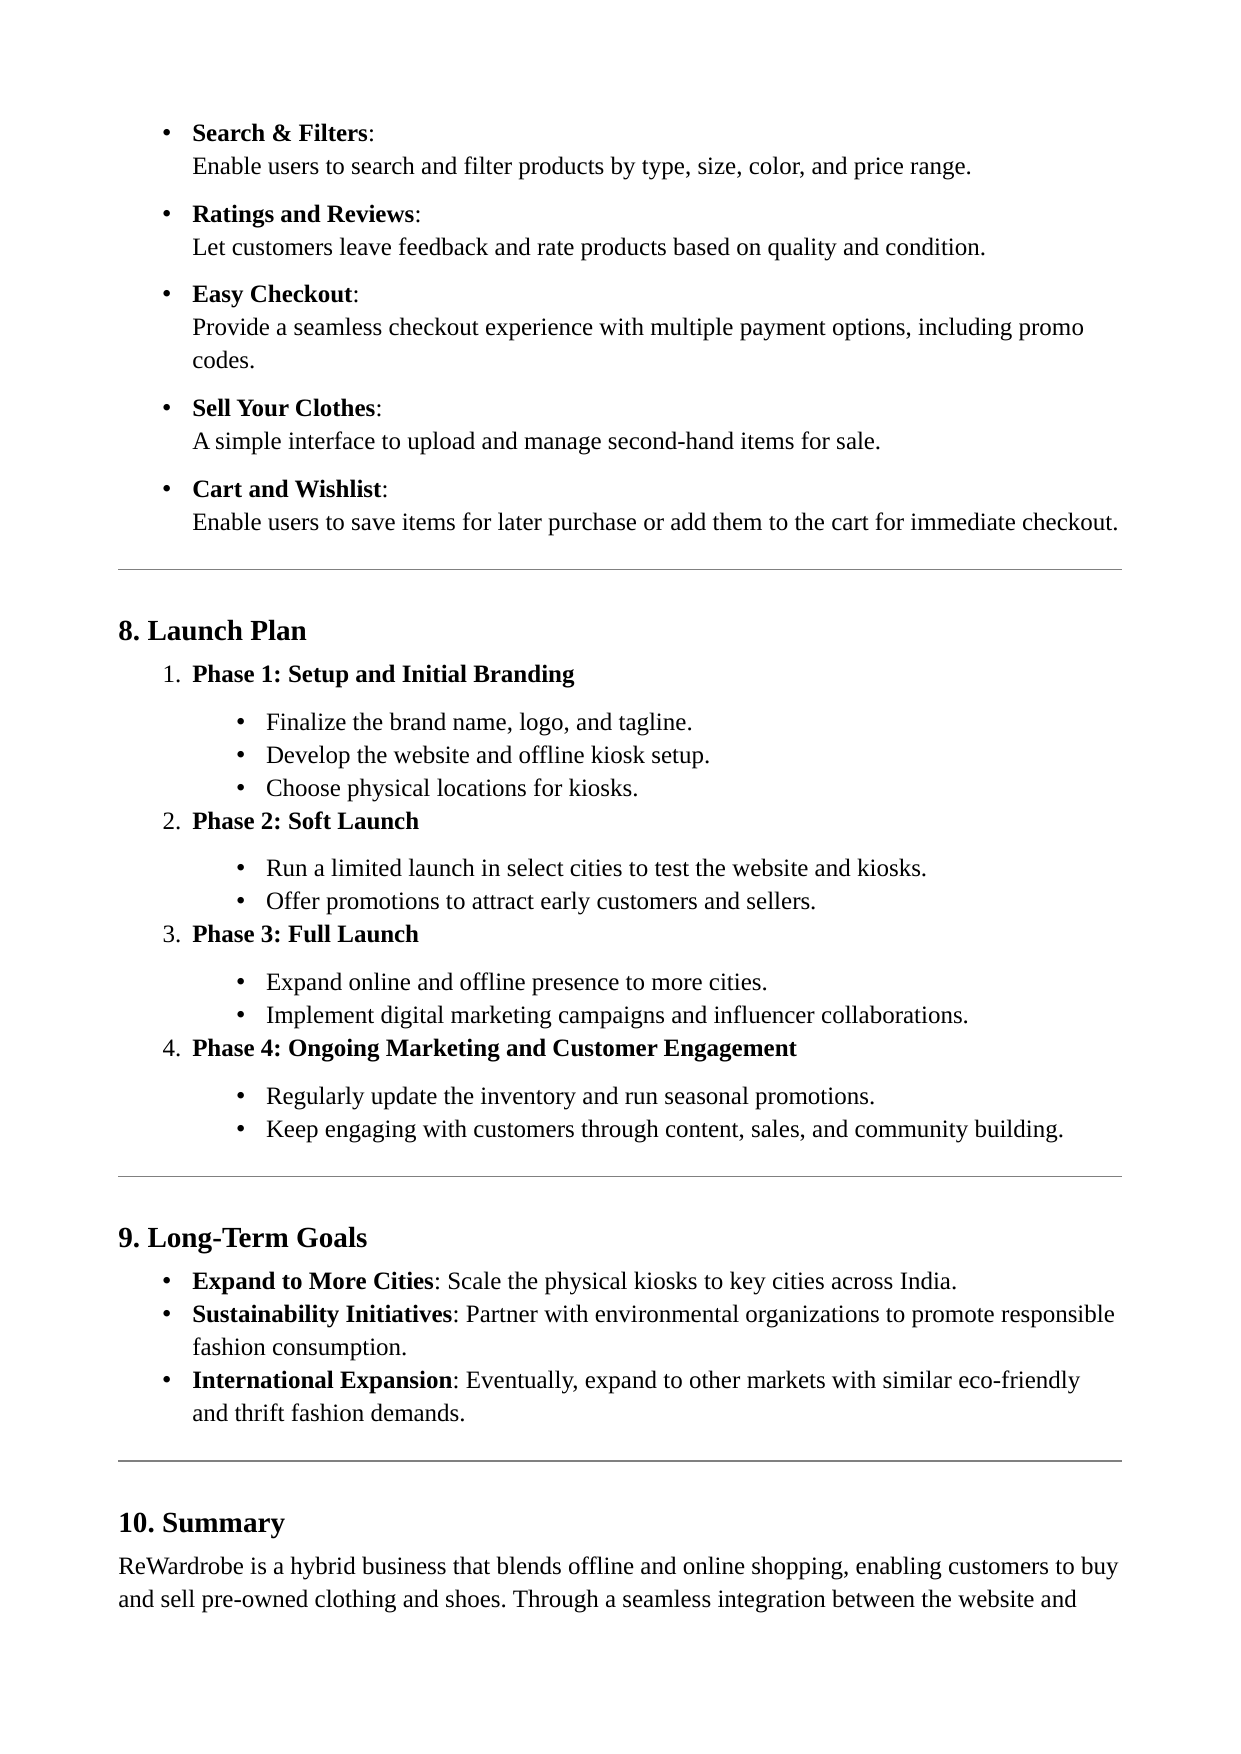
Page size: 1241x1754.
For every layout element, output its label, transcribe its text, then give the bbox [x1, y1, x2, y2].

list Sell Your Clothes: A simple interface to upload and manage second-hand items for sale. [162, 393, 1122, 455]
subtitle 8. Launch Plan [118, 613, 1122, 647]
list Develop the website and offline kiosk setup. [236, 740, 1122, 768]
list Phase 3: Full Launch [162, 919, 1122, 948]
list Ratings and Reviews: Let customers leave feedback and rate products based on quality and condition. [162, 199, 1122, 261]
subtitle 10. Summary [118, 1505, 1122, 1538]
list Expand online and offline presence to more cities. [236, 967, 1122, 996]
list Choose physical locations for kiosks. [236, 773, 1122, 802]
list Implement digital marketing campaigns and influencer collaborations. [236, 1000, 1122, 1029]
list Easy Checkout: Provide a seamless checkout experience with multiple payment options, including promo codes. [162, 279, 1122, 374]
list Phase 1: Setup and Initial Branding [162, 659, 1122, 688]
list Finalize the brand name, logo, and tagline. [236, 707, 1122, 736]
list Sustainability Initiatives: Partner with environmental organizations to promote responsible fashion consumption. [162, 1299, 1122, 1361]
list Regularly update the inventory and run seasonal promotions. [236, 1081, 1122, 1109]
list Phase 4: Ongoing Marketing and Customer Engagement [162, 1033, 1122, 1062]
list Expand to More Cities: Scale the physical kiosks to key cities across India. [162, 1266, 1122, 1295]
list Offer promotions to attract early customers and sellers. [236, 886, 1122, 915]
list Search & Filters: Enable users to search and filter products by type, size, color, and price range. [162, 118, 1122, 180]
list Phase 2: Soft Launch [162, 806, 1122, 834]
list International Expansion: Eventually, expand to other markets with similar eco-friendly and thrift fashion demands. [162, 1365, 1122, 1427]
subtitle 9. Long-Term Goals [118, 1220, 1122, 1254]
list Keep engaging with customers through content, sales, and community building. [236, 1114, 1122, 1142]
text ReWardrobe is a hybrid business that blends offline and online shopping, enabling customers to buy and sell pre-owned clothing and shoes. Through a seamless integration between the website and [118, 1551, 1122, 1613]
list Run a limited launch in select cities to test the website and kiosks. [236, 853, 1122, 882]
list Cart and Wishlist: Enable users to save items for later purchase or add them to the cart for immediate checkout. [162, 474, 1122, 535]
